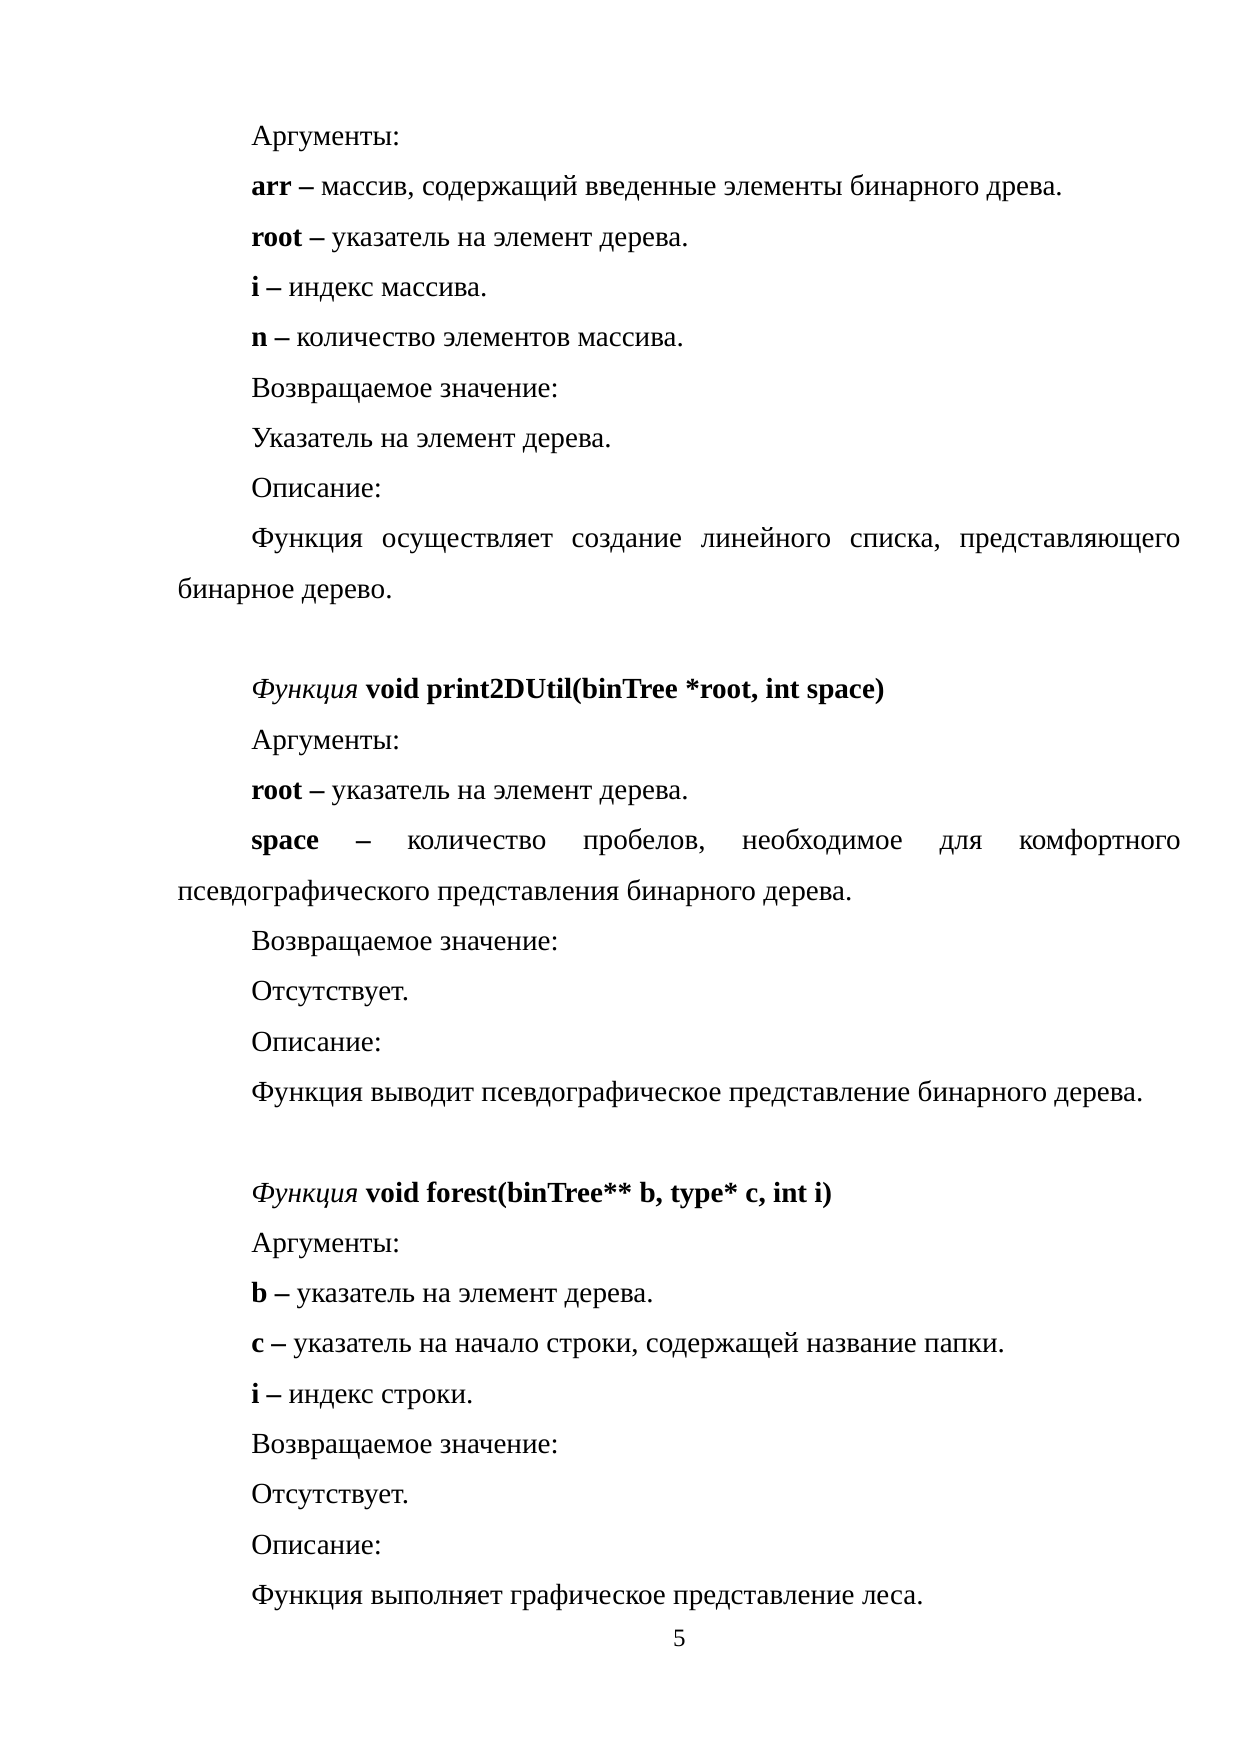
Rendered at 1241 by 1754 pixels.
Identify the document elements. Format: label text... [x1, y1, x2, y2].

text Указатель на элемент дерева. [177, 420, 1181, 453]
text Аргументы: [177, 722, 1181, 755]
text Описание: [177, 470, 1181, 504]
text Описание: [177, 1527, 1181, 1560]
text arr – массив, содержащий введенные элементы бинарного древа. [177, 168, 1181, 202]
text Функция void print2DUtil(binTree *root, int space) [177, 672, 1181, 705]
text Аргументы: [177, 118, 1181, 152]
text Аргументы: [177, 1225, 1181, 1258]
text Отсутствует. [177, 973, 1181, 1007]
text b – указатель на элемент дерева. [177, 1275, 1181, 1309]
text root – указатель на элемент дерева. [177, 219, 1181, 252]
text Функция выполняет графическое представление леса. [177, 1577, 1181, 1611]
text Отсутствует. [177, 1477, 1181, 1510]
text i – индекс массива. [177, 269, 1181, 303]
text Возвращаемое значение: [177, 370, 1181, 403]
text Возвращаемое значение: [177, 923, 1181, 957]
text root – указатель на элемент дерева. [177, 772, 1181, 806]
text Функция void forest(binTree** b, type* c, int i) [177, 1175, 1181, 1208]
text с – указатель на начало строки, содержащей название папки. [177, 1326, 1181, 1359]
text i – индекс строки. [177, 1376, 1181, 1409]
text Возвращаемое значение: [177, 1426, 1181, 1460]
text space – количество пробелов, необходимое для комфортного псевдографического представления бинарного дерева. [177, 822, 1181, 906]
text n – количество элементов массива. [177, 319, 1181, 353]
text Функция осуществляет создание линейного списка, представляющего бинарное дерево. [177, 521, 1181, 604]
text Описание: [177, 1024, 1181, 1057]
text Функция выводит псевдографическое представление бинарного дерева. [177, 1074, 1181, 1108]
